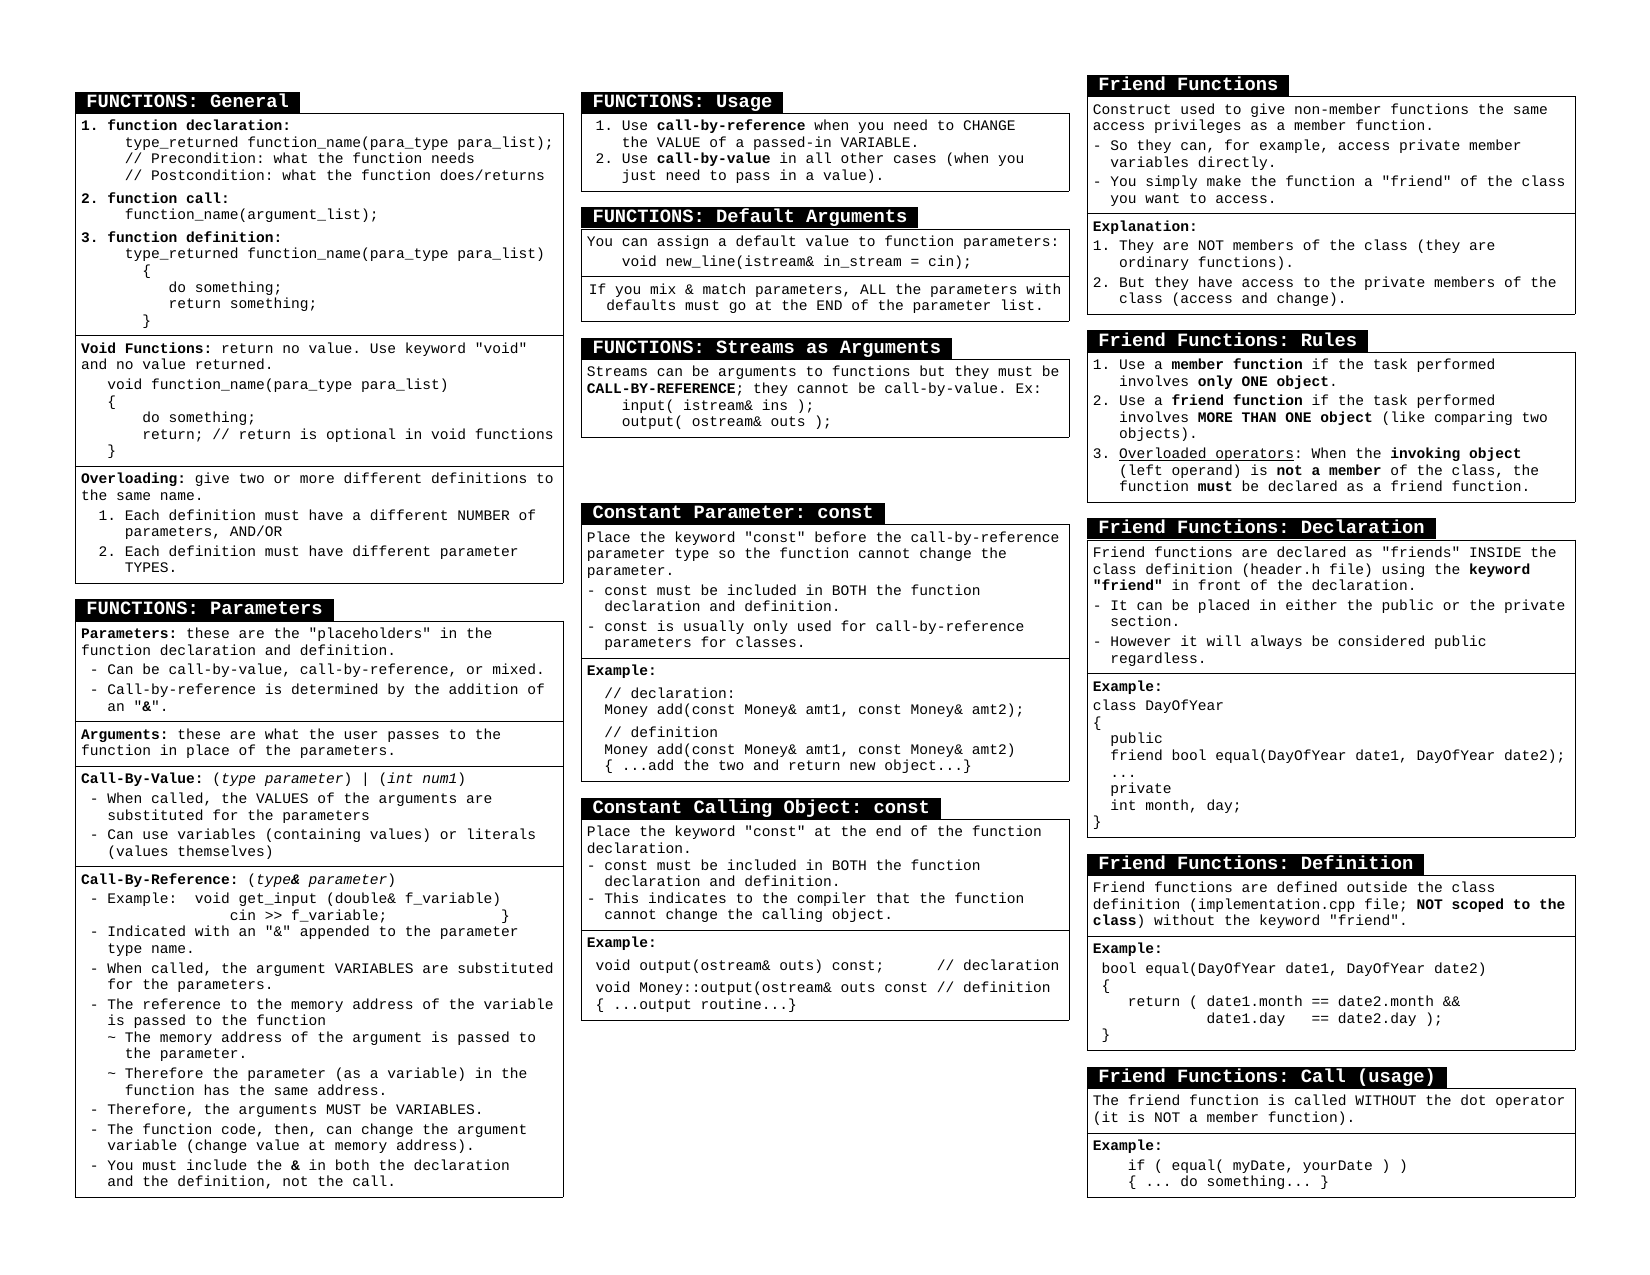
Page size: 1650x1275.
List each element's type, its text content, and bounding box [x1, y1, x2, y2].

table_cell Explanation: 1. They are NOT members of the class (they are ordinary functions). 2. But they have access to the private members of the class (access and change). [1088, 214, 1575, 314]
table_header 1. Use call-by-reference when you need to CHANGE the VALUE of a passed-in VARIABLE. 2. Use call-by-value in all other cases (when you just need to pass in a value). [582, 114, 1069, 191]
text Friend Functions: Call (usage) [1087, 1067, 1575, 1088]
table_header The friend function is called WITHOUT the dot operator (it is NOT a member function). [1088, 1089, 1575, 1132]
table_cell Example: // declaration: Money add(const Money& amt1, const Money& amt2); // definition Money add(const Money& amt1, const Money& amt2) { ...add the two and return new object...} [582, 659, 1069, 781]
table_cell Example: if ( equal( myDate, yourDate ) ) { ... do something... } [1088, 1134, 1575, 1197]
table_cell Arguments: these are what the user passes to the function in place of the parameters. [76, 722, 563, 766]
table_cell Void Functions: return no value. Use keyword "void" and no value returned. void function_name(para_type para_list) { do something; return; // return is optional in void functions } [76, 336, 563, 466]
text Friend Functions: Definition [1087, 853, 1575, 875]
table_cell Call-By-Value: (type parameter) | (int num1) - When called, the VALUES of the arguments are substituted for the parameters - Can use variables (containing values) or literals (values themselves) [76, 767, 563, 866]
table_header Place the keyword "const" at the end of the function declaration. - const must be included in BOTH the function declaration and definition. - This indicates to the compiler that the function cannot change the calling object. [582, 820, 1069, 930]
text FUNCTIONS: Default Arguments [581, 207, 1069, 228]
table_header You can assign a default value to function parameters: void new_line(istream& in_stream = cin); [582, 230, 1069, 276]
text Friend Functions [1087, 75, 1575, 96]
table_cell Example: void output(ostream& outs) const; // declaration void Money::output(ostream& outs const // definition { ...output routine...} [582, 931, 1069, 1019]
table_header Place the keyword "const" before the call-by-reference parameter type so the function cannot change the parameter. - const must be included in BOTH the function declaration and definition. - const is usually only used for call-by-reference parameters for classes. [582, 525, 1069, 658]
table_header 1. Use a member function if the task performed involves only ONE object. 2. Use a friend function if the task performed involves MORE THAN ONE object (like comparing two objects). 3. Overloaded operators: When the invoking object (left operand) is not a member of the class, the function must be declared as a friend function. [1088, 353, 1575, 502]
table_header Friend functions are defined outside the class definition (implementation.cpp file; NOT scoped to the class) without the keyword "friend". [1088, 876, 1575, 936]
table_header Parameters: these are the "placeholders" in the function declaration and definition. - Can be call-by-value, call-by-reference, or mixed. - Call-by-reference is determined by the addition of an "&". [76, 622, 563, 721]
text FUNCTIONS: Usage [581, 92, 1069, 113]
text Friend Functions: Rules [1087, 330, 1575, 352]
text Constant Calling Object: const [581, 797, 1069, 819]
table_header Streams can be arguments to functions but they must be CALL-BY-REFERENCE; they cannot be call-by-value. Ex: input( istream& ins ); output( ostream& outs ); [582, 360, 1069, 437]
table_header Construct used to give non-member functions the same access privileges as a member function. - So they can, for example, access private member variables directly. - You simply make the function a "friend" of the class you want to access. [1088, 97, 1575, 213]
text FUNCTIONS: Parameters [75, 599, 563, 621]
table_cell Example: class DayOfYear { public friend bool equal(DayOfYear date1, DayOfYear date2); ... private int month, day; } [1088, 674, 1575, 837]
table_cell If you mix & match parameters, ALL the parameters with defaults must go at the END of the parameter list. [582, 277, 1069, 321]
table_cell Overloading: give two or more different definitions to the same name. 1. Each definition must have a different NUMBER of parameters, AND/OR 2. Each definition must have different parameter TYPES. [76, 467, 563, 583]
table_cell Call-By-Reference: (type& parameter) - Example: void get_input (double& f_variable) cin >> f_variable; } - Indicated with an "&" appended to the parameter type name. - When called, the argument VARIABLES are substituted for the parameters. - The reference to the memory address of the variable is passed to the function ~ The memory address of the argument is passed to the parameter. ~ Therefore the parameter (as a variable) in the function has the same address. - Therefore, the arguments MUST be VARIABLES. - The function code, then, can change the argument variable (change value at memory address). - You must include the & in both the declaration and the definition, not the call. [76, 867, 563, 1197]
table_header 1. function declaration: type_returned function_name(para_type para_list); // Precondition: what the function needs // Postcondition: what the function does/returns 2. function call: function_name(argument_list); 3. function definition: type_returned function_name(para_type para_list) { do something; return something; } [76, 114, 563, 335]
text Constant Parameter: const [581, 503, 1069, 524]
text Friend Functions: Declaration [1087, 518, 1575, 539]
table_header Friend functions are declared as "friends" INSIDE the class definition (header.h file) using the keyword "friend" in front of the declaration. - It can be placed in either the public or the private section. - However it will always be considered public regardless. [1088, 541, 1575, 673]
text FUNCTIONS: General [75, 92, 563, 113]
table_cell Example: bool equal(DayOfYear date1, DayOfYear date2) { return ( date1.month == date2.month && date1.day == date2.day ); } [1088, 937, 1575, 1050]
text FUNCTIONS: Streams as Arguments [581, 338, 1069, 359]
